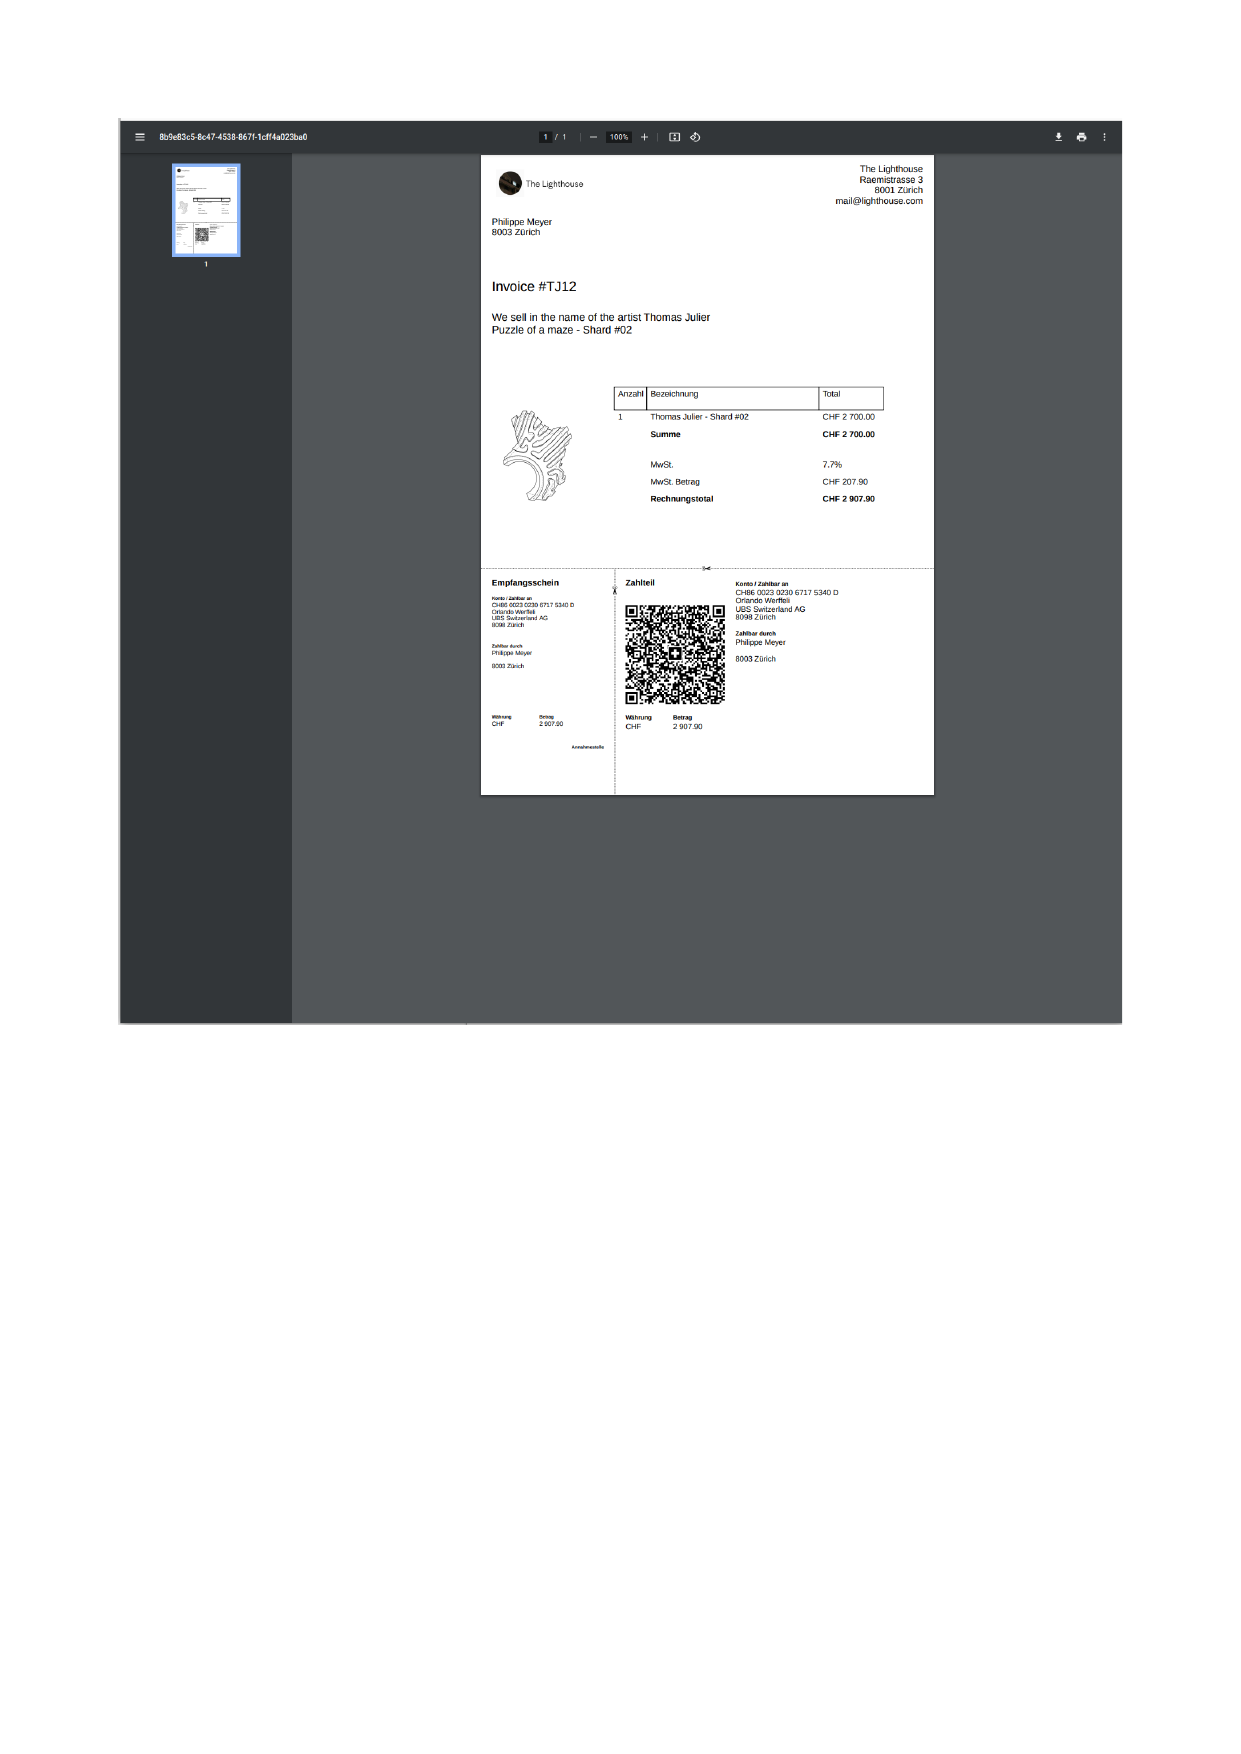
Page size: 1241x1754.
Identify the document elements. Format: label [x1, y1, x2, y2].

picture [118, 118, 1123, 1025]
